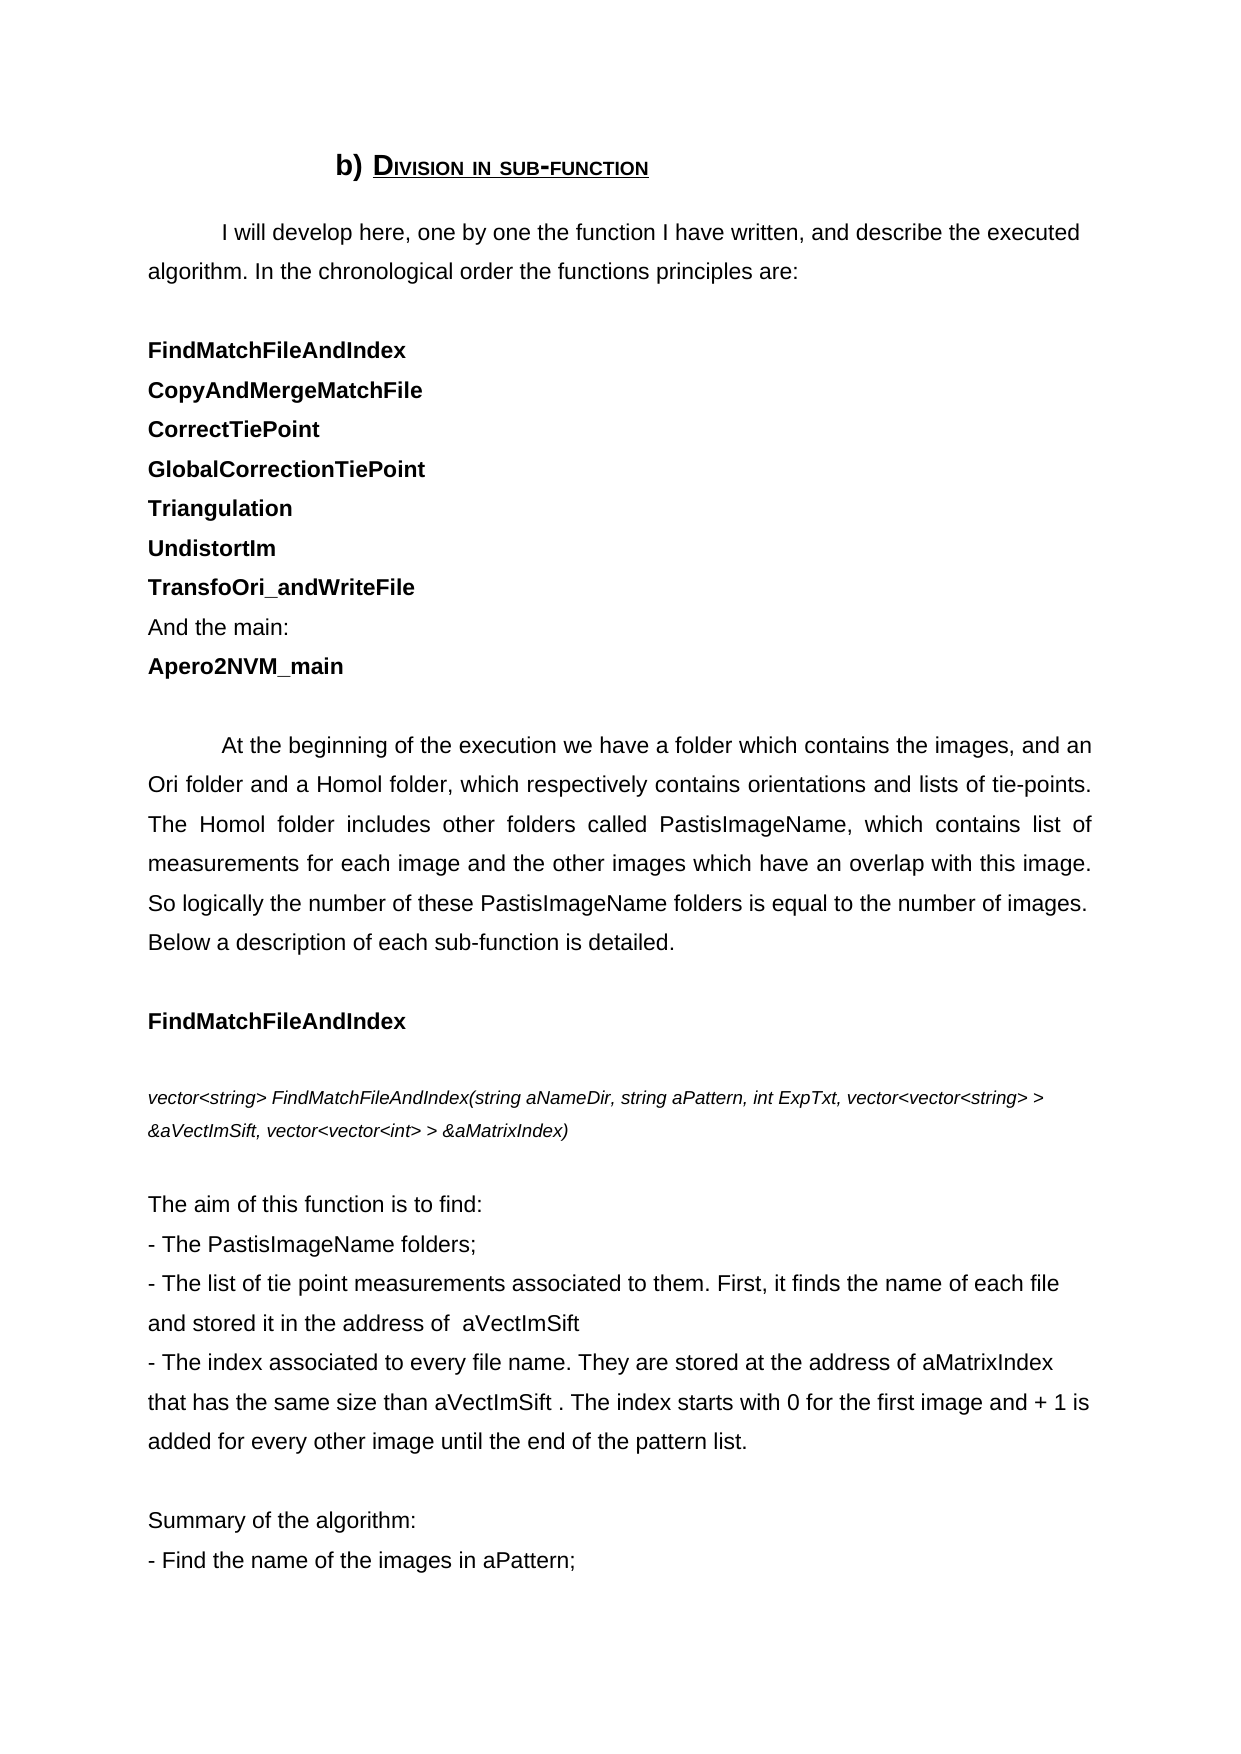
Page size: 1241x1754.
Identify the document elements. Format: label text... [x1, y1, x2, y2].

text And the main: [148, 613, 1093, 640]
text Apero2NVM_main [148, 653, 1093, 679]
text - Find the name of the images in aPattern; [148, 1547, 1093, 1573]
text GlobalCorrectionTiePoint [148, 456, 1093, 482]
subtitle Division in sub-function [260, 148, 1093, 181]
text - The list of tie point measurements associated to them. First, it finds the name of each file and stored it in the address of aVectImSift [148, 1270, 1093, 1336]
text I will develop here, one by one the function I have written, and describe the executed algorithm. In the chronological order the functions principles are: [148, 219, 1093, 284]
text At the beginning of the execution we have a folder which contains the images, and an Ori folder and a Homol folder, which respectively contains orientations and lists of tie-points. The Homol folder includes other folders called PastisImageName, which contains list of measurements for each image and the other images which have an overlap with this image. So logically the number of these PastisImageName folders is equal to the number of images. [148, 732, 1093, 916]
text FindMatchFileAndIndex [148, 337, 1093, 363]
text Below a description of each sub-function is detailed. [148, 929, 1093, 956]
text Triangulation [148, 495, 1093, 521]
text - The index associated to every file name. They are stored at the address of aMatrixIndex that has the same size than aVectImSift . The index starts with 0 for the first image and + 1 is added for every other image until the end of the pattern list. [148, 1349, 1093, 1454]
text vector<string> FindMatchFileAndIndex(string aNameDir, string aPattern, int ExpTxt, vector<vector<string> > &aVectImSift, vector<vector<int> > &aMatrixIndex) [148, 1087, 1093, 1141]
text CopyAndMergeMatchFile [148, 377, 1093, 403]
text The aim of this function is to find: [148, 1191, 1093, 1218]
text UndistortIm [148, 534, 1093, 561]
text - The PastisImageName folders; [148, 1231, 1093, 1257]
text Summary of the algorithm: [148, 1507, 1093, 1533]
text FindMatchFileAndIndex [148, 1008, 1093, 1034]
text CorrectTiePoint [148, 416, 1093, 442]
text TransfoOri_andWriteFile [148, 574, 1093, 600]
